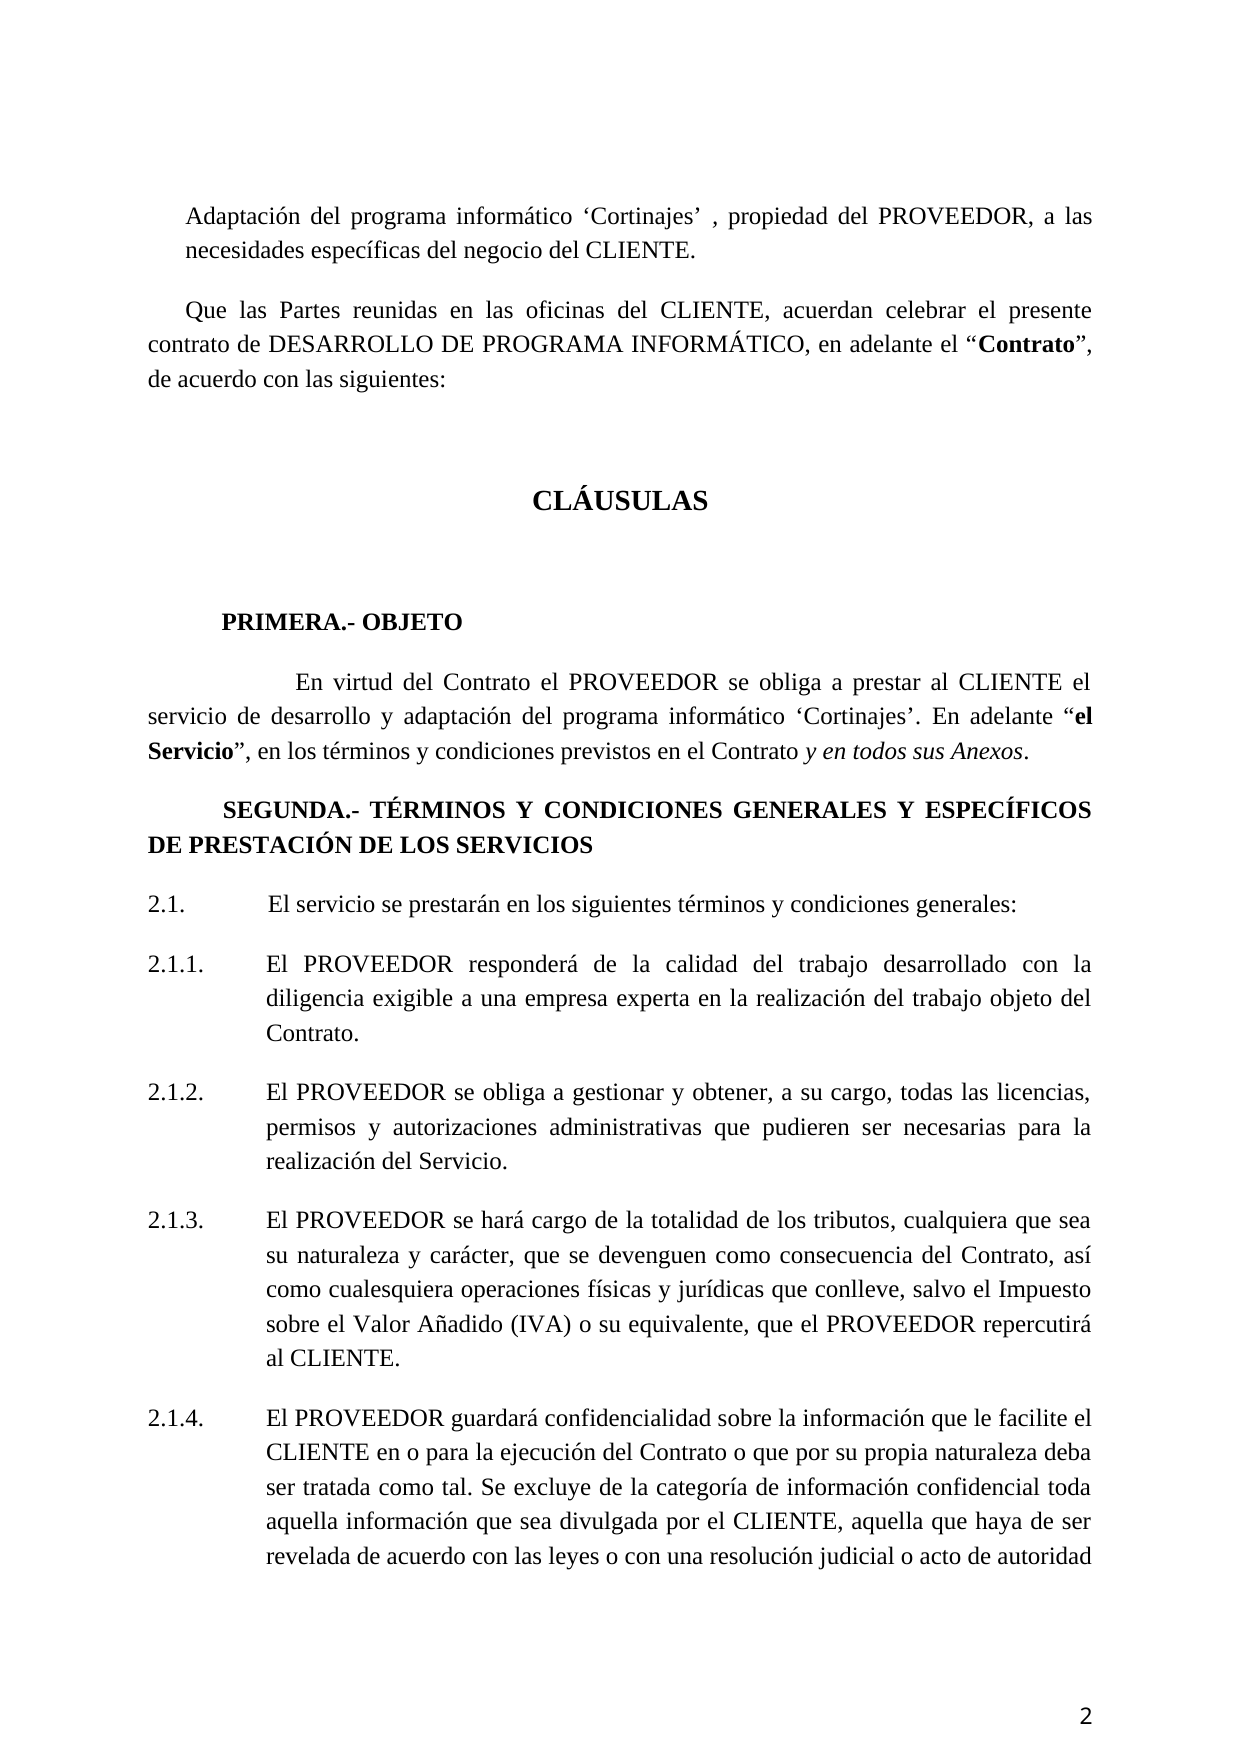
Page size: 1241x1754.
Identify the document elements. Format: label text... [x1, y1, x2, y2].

text CLÁUSULAS [148, 483, 1092, 516]
list El PROVEEDOR responderá de la calidad del trabajo desarrollado con la diligencia exigible a una empresa experta en la realización del trabajo objeto del Contrato. [148, 949, 1092, 1046]
text Adaptación del programa informático ‘Cortinajes’ , propiedad del PROVEEDOR, a las necesidades específicas del negocio del CLIENTE. [185, 201, 1092, 264]
text SEGUNDA.- TÉRMINOS Y CONDICIONES GENERALES Y ESPECÍFICOS DE PRESTACIÓN DE LOS SERVICIOS [148, 795, 1092, 858]
list El PROVEEDOR se hará cargo de la totalidad de los tributos, cualquiera que sea su naturaleza y carácter, que se devenguen como consecuencia del Contrato, así como cualesquiera operaciones físicas y jurídicas que conlleve, salvo el Impuesto sobre el Valor Añadido (IVA) o su equivalente, que el PROVEEDOR repercutirá al CLIENTE. [148, 1206, 1092, 1372]
list El PROVEEDOR se obliga a gestionar y obtener, a su cargo, todas las licencias, permisos y autorizaciones administrativas que pudieren ser necesarias para la realización del Servicio. [148, 1077, 1092, 1175]
text PRIMERA.- OBJETO [148, 607, 1092, 636]
text Que las Partes reunidas en las oficinas del CLIENTE, acuerdan celebrar el presente contrato de DESARROLLO DE PROGRAMA INFORMÁTICO, en adelante el “Contrato”, de acuerdo con las siguientes: [148, 295, 1092, 392]
text En virtud del Contrato el PROVEEDOR se obliga a prestar al CLIENTE el servicio de desarrollo y adaptación del programa informático ‘Cortinajes’. En adelante “el Servicio”, en los términos y condiciones previstos en el Contrato y en todos sus Anexos. [148, 667, 1092, 764]
list El PROVEEDOR guardará confidencialidad sobre la información que le facilite el CLIENTE en o para la ejecución del Contrato o que por su propia naturaleza deba ser tratada como tal. Se excluye de la categoría de información confidencial toda aquella información que sea divulgada por el CLIENTE, aquella que haya de ser revelada de acuerdo con las leyes o con una resolución judicial o acto de autoridad [148, 1403, 1092, 1570]
list El servicio se prestarán en los siguientes términos y condiciones generales: [148, 889, 1092, 918]
